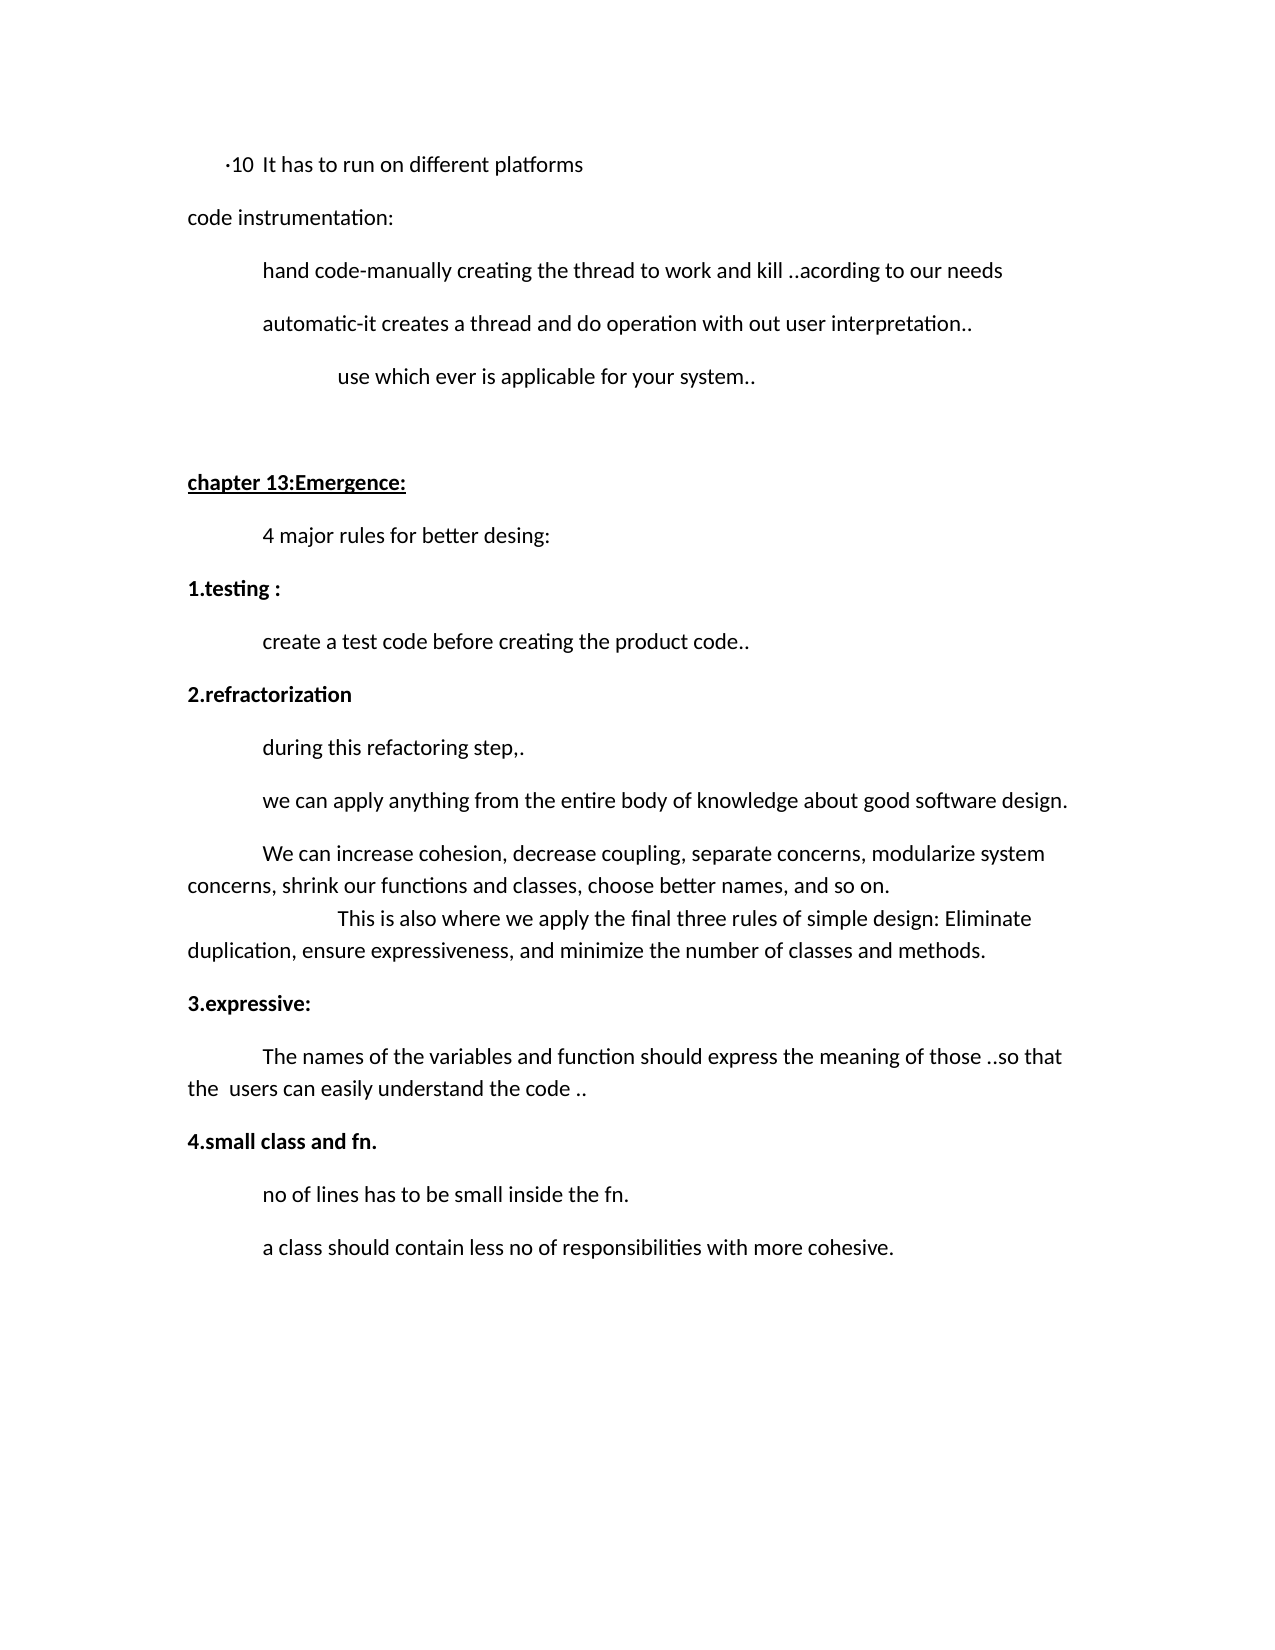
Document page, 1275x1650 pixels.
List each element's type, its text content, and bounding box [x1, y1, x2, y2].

text 2.refractorization [187, 680, 1087, 708]
text we can apply anything from the entire body of knowledge about good software design. [187, 786, 1087, 814]
text create a test code before creating the product code.. [187, 627, 1087, 655]
text 3.expressive: [187, 989, 1087, 1017]
text 4.small class and fn. [187, 1127, 1087, 1155]
text chapter 13:Emergence: [187, 468, 1087, 496]
list It has to run on different platforms [225, 150, 1087, 178]
text We can increase cohesion, decrease coupling, separate concerns, modularize system concerns, shrink our functions and classes, choose better names, and so on. This is also where we apply the ﬁnal three rules of simple design: Eliminate duplication, ensure expressiveness, and minimize the number of classes and methods. [187, 839, 1087, 964]
text The names of the variables and function should express the meaning of those ..so that the users can easily understand the code .. [187, 1042, 1087, 1102]
text no of lines has to be small inside the fn. [187, 1180, 1087, 1208]
text use which ever is applicable for your system.. [187, 362, 1087, 390]
text code instrumentation: [187, 203, 1087, 231]
text during this refactoring step,. [187, 733, 1087, 761]
text hand code-manually creating the thread to work and kill ..acording to our needs [187, 256, 1087, 284]
text 1.testing : [187, 574, 1087, 602]
text automatic-it creates a thread and do operation with out user interpretation.. [187, 309, 1087, 337]
text a class should contain less no of responsibilities with more cohesive. [187, 1233, 1087, 1261]
text 4 major rules for better desing: [187, 521, 1087, 549]
